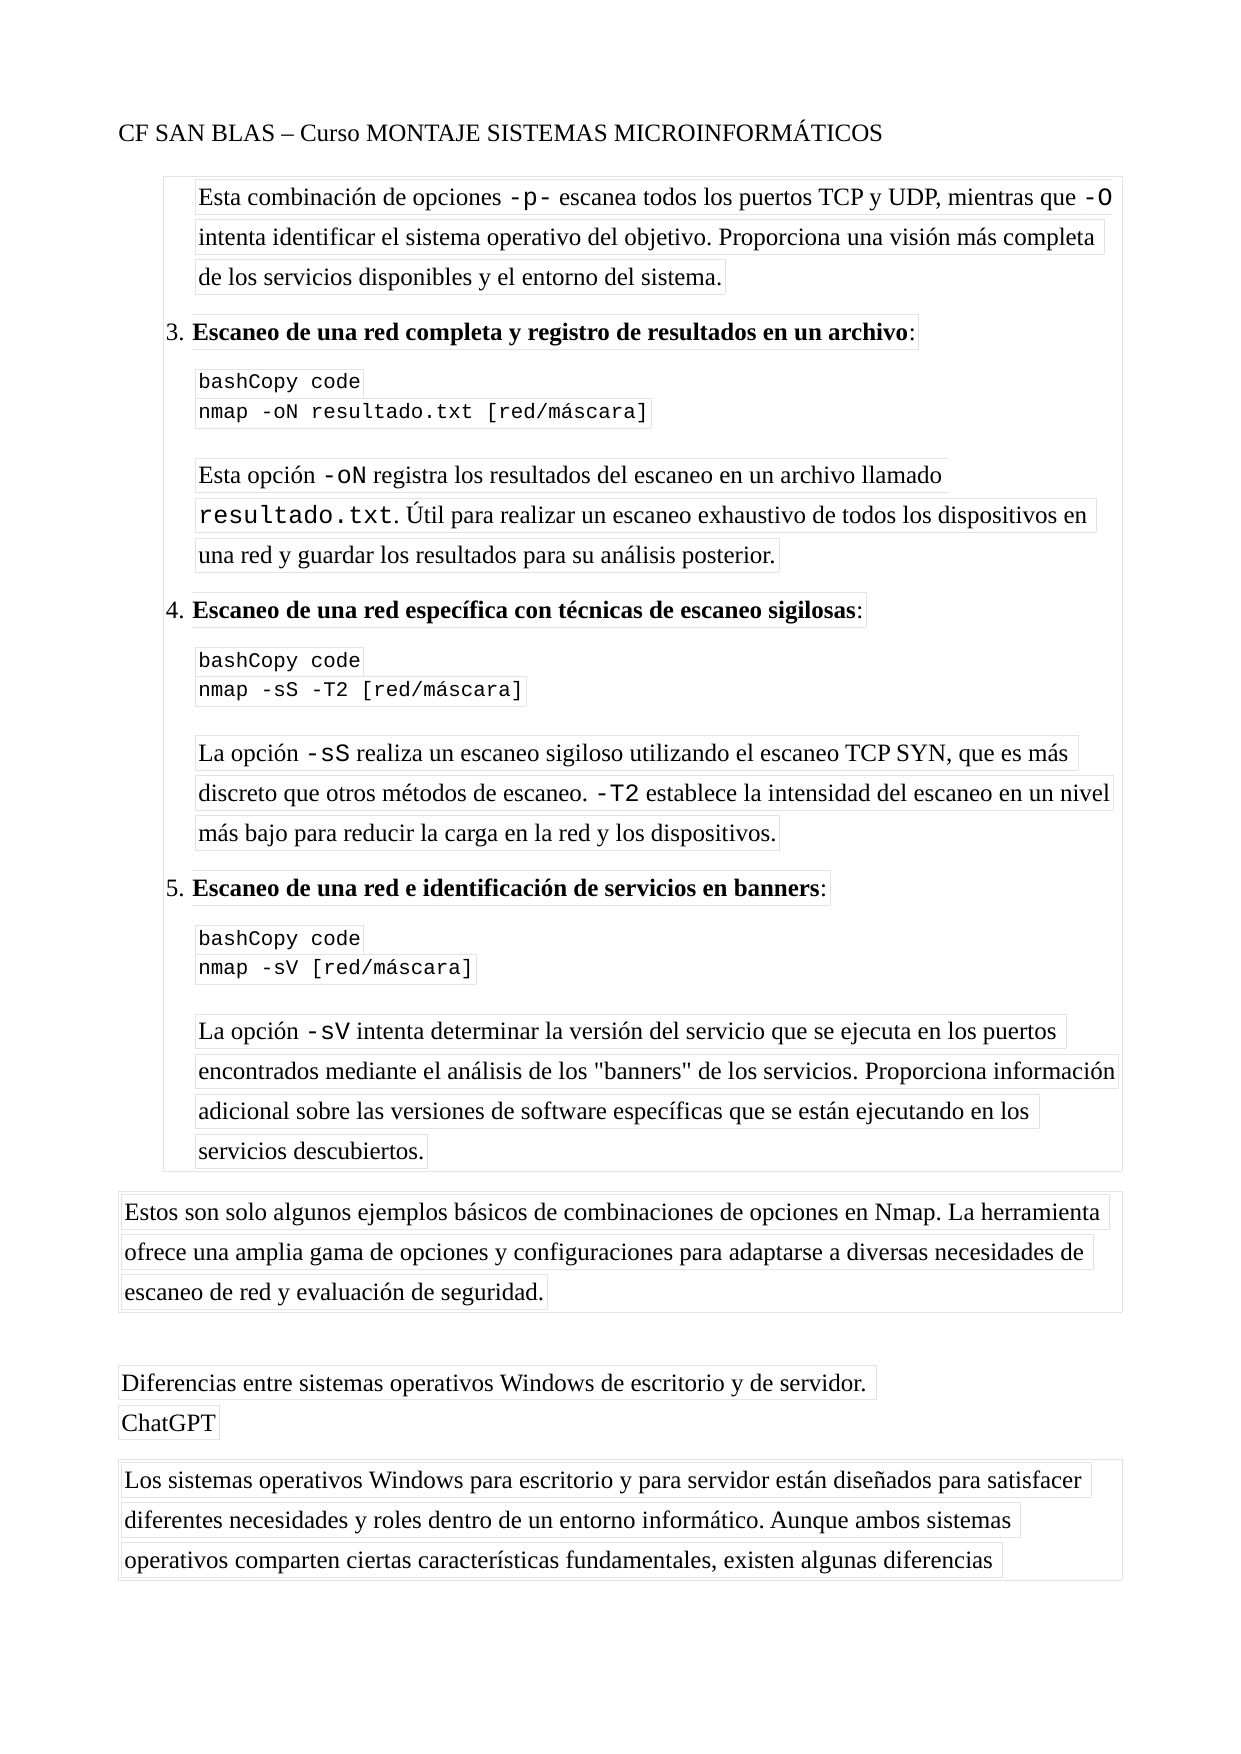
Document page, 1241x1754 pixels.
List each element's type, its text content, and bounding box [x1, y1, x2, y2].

list nmap -oN resultado.txt [red/máscara] [196, 399, 651, 428]
list Escaneo de una red completa y registro de resultados en un archivo: [164, 311, 1122, 349]
text Estos son solo algunos ejemplos básicos de combinaciones de opciones en Nmap. La herramienta ofrece una amplia gama de opciones y configuraciones para adaptarse a diversas necesidades de escaneo de red y evaluación de seguridad. [119, 1192, 1122, 1312]
list nmap -oN resultado.txt [red/máscara] [364, 395, 1122, 428]
list nmap -sS -T2 [red/máscara] [364, 673, 1122, 706]
text [220, 1405, 1122, 1439]
list Escaneo de una red específica con técnicas de escaneo sigilosas: [164, 589, 1122, 627]
list Esta combinación de opciones -p- escanea todos los puertos TCP y UDP, mientras que -O intenta identificar el sistema operativo del objetivo. Proporciona una visión más completa de los servicios disponibles y el entorno del sistema. [164, 177, 1122, 294]
list nmap -sV [red/máscara] [196, 955, 476, 984]
list bashCopy code [164, 366, 1122, 395]
list nmap -sV [red/máscara] [364, 951, 1122, 984]
list nmap -sV [red/máscara] [164, 951, 195, 984]
list bashCopy code [164, 922, 1122, 951]
list nmap -sS -T2 [red/máscara] [164, 673, 195, 706]
list Esta opción -oN registra los resultados del escaneo en un archivo llamado resultado.txt. Útil para realizar un escaneo exhaustivo de todos los dispositivos en una red y guardar los resultados para su análisis posterior. [164, 454, 1122, 572]
list bashCopy code [164, 643, 1122, 673]
text [877, 1365, 1122, 1399]
text ChatGPT [119, 1406, 219, 1439]
list La opción -sV intenta determinar la versión del servicio que se ejecuta en los puertos encontrados mediante el análisis de los "banners" de los servicios. Proporciona información adicional sobre las versiones de software específicas que se están ejecutando en los servicios descubiertos. [164, 1010, 1122, 1171]
list Escaneo de una red e identificación de servicios en banners: [164, 867, 1122, 905]
text Los sistemas operativos Windows para escritorio y para servidor están diseñados para satisfacer diferentes necesidades y roles dentro de un entorno informático. Aunque ambos sistemas operativos comparten ciertas características fundamentales, existen algunas diferencias [119, 1460, 1122, 1580]
list La opción -sS realiza un escaneo sigiloso utilizando el escaneo TCP SYN, que es más discreto que otros métodos de escaneo. -T2 establece la intensidad del escaneo en un nivel más bajo para reducir la carga en la red y los dispositivos. [164, 732, 1122, 850]
text Diferencias entre sistemas operativos Windows de escritorio y de servidor. [119, 1366, 876, 1399]
list nmap -oN resultado.txt [red/máscara] [164, 395, 195, 428]
list nmap -sS -T2 [red/máscara] [196, 677, 526, 706]
